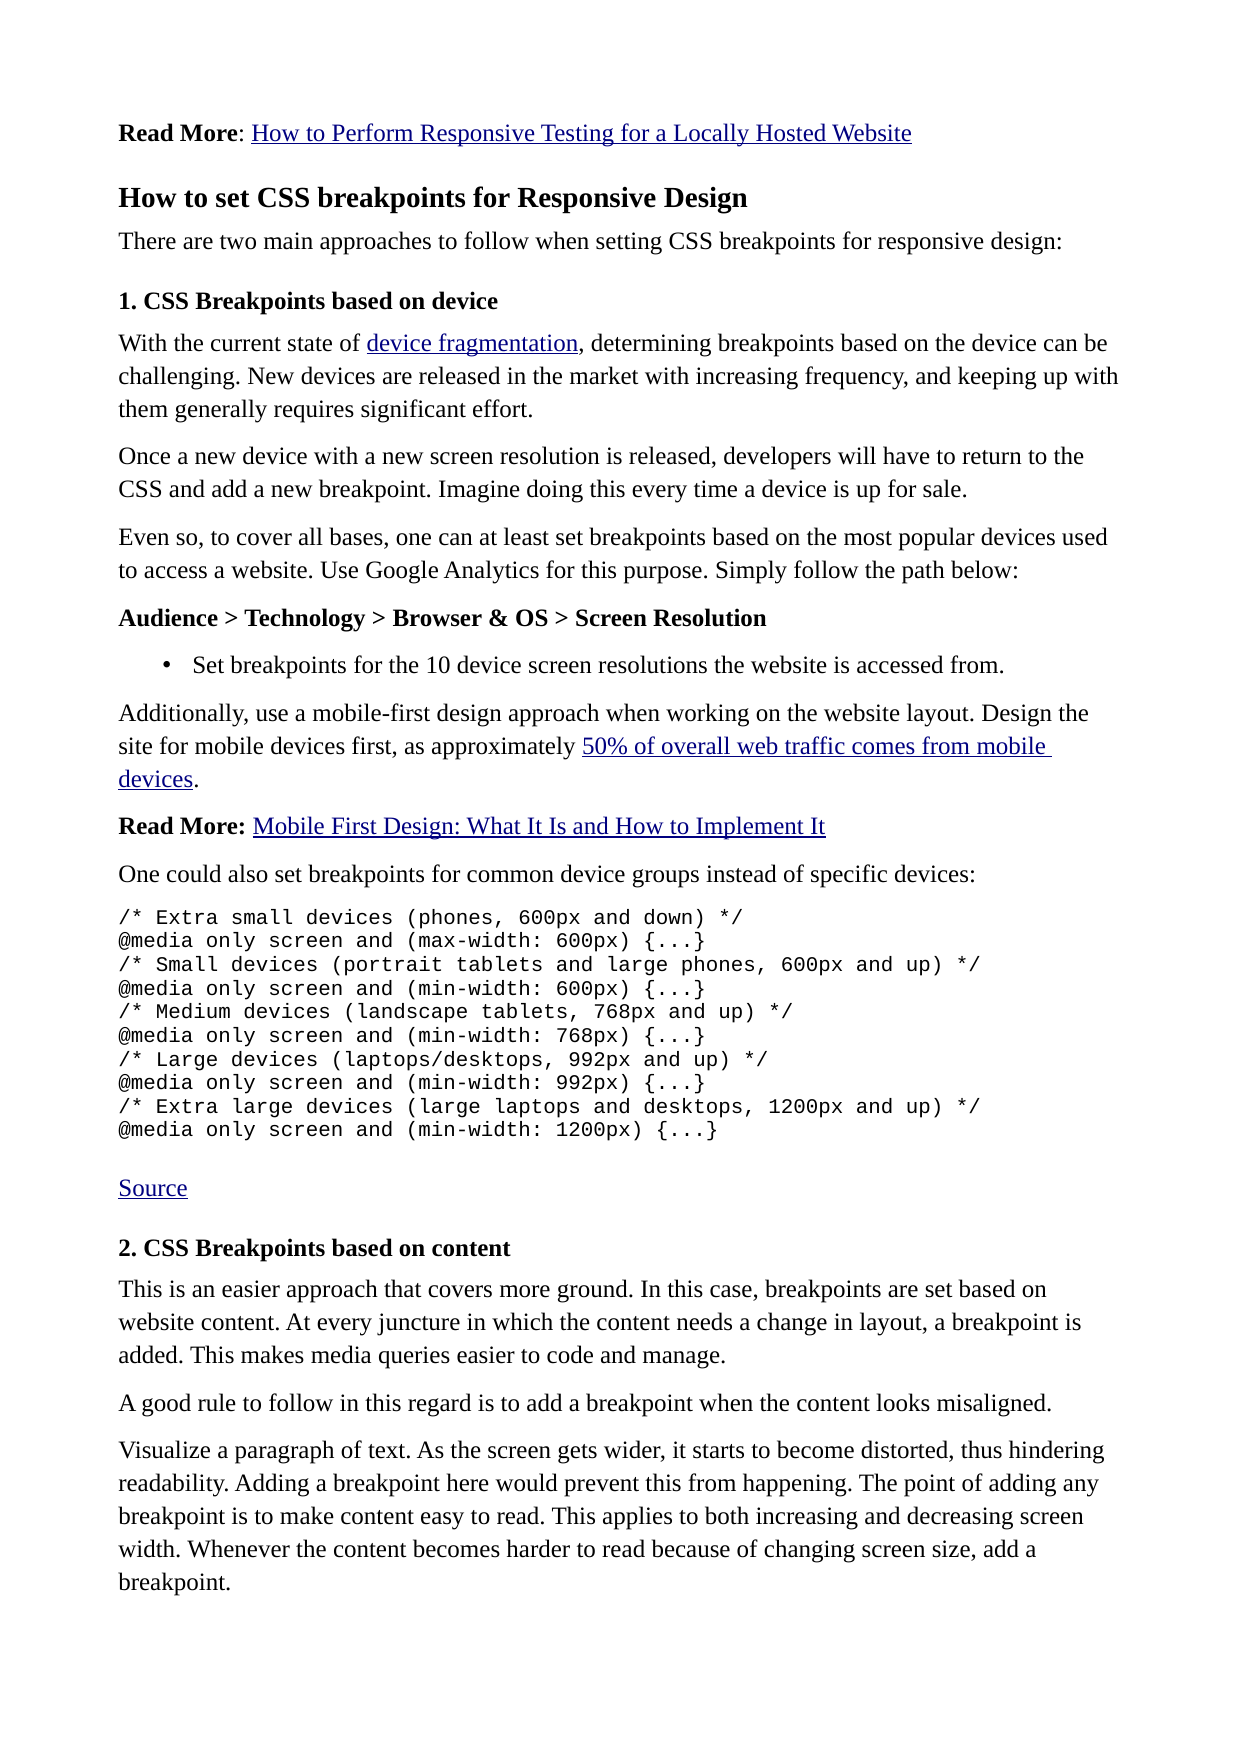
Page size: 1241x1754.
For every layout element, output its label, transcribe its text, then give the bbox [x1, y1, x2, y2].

subtitle How to set CSS breakpoints for Responsive Design [118, 180, 1122, 214]
text @media only screen and (max-width: 600px) {...} [118, 930, 1122, 954]
text @media only screen and (min-width: 768px) {...} [118, 1025, 1122, 1048]
text Read More: Mobile First Design: What It Is and How to Implement It [118, 811, 1122, 840]
text Visualize a paragraph of text. As the screen gets wider, it starts to become distorted, thus hindering readability. Adding a breakpoint here would prevent this from happening. The point of adding any breakpoint is to make content easy to read. This applies to both increasing and decreasing screen width. Whenever the content becomes harder to read because of changing screen size, add a breakpoint. [118, 1435, 1122, 1596]
text One could also set breakpoints for common device groups instead of specific devices: [118, 859, 1122, 888]
subtitle 2. CSS Breakpoints based on content [118, 1233, 1122, 1261]
subtitle 1. CSS Breakpoints based on device [118, 286, 1122, 315]
text @media only screen and (min-width: 600px) {...} [118, 978, 1122, 1001]
text Additionally, use a mobile-first design approach when working on the website layout. Design the site for mobile devices first, as approximately 50% of overall web traffic comes from mobile devices. [118, 698, 1122, 793]
text With the current state of device fragmentation, determining breakpoints based on the device can be challenging. New devices are released in the market with increasing frequency, and keeping up with them generally requires significant effort. [118, 328, 1122, 422]
text Audience > Technology > Browser & OS > Screen Resolution [118, 603, 1122, 631]
text /* Extra large devices (large laptops and desktops, 1200px and up) */ [118, 1096, 1122, 1119]
text /* Large devices (laptops/desktops, 992px and up) */ [118, 1048, 1122, 1072]
text This is an easier approach that covers more ground. In this case, breakpoints are set based on website content. At every juncture in which the content needs a change in layout, a breakpoint is added. This makes media queries easier to code and manage. [118, 1274, 1122, 1369]
text /* Extra small devices (phones, 600px and down) */ [118, 907, 1122, 930]
text /* Medium devices (landscape tablets, 768px and up) */ [118, 1001, 1122, 1025]
text Read More: How to Perform Responsive Testing for a Locally Hosted Website [118, 118, 1122, 147]
text @media only screen and (min-width: 992px) {...} [118, 1072, 1122, 1096]
text /* Small devices (portrait tablets and large phones, 600px and up) */ [118, 954, 1122, 978]
text Even so, to cover all bases, one can at least set breakpoints based on the most popular devices used to access a website. Use Google Analytics for this purpose. Simply follow the path below: [118, 522, 1122, 584]
text @media only screen and (min-width: 1200px) {...} [118, 1119, 1122, 1143]
text Once a new device with a new screen resolution is released, developers will have to return to the CSS and add a new breakpoint. Imagine doing this every time a device is up for sale. [118, 441, 1122, 503]
text Source [118, 1173, 1122, 1201]
text There are two main approaches to follow when setting CSS breakpoints for responsive design: [118, 226, 1122, 255]
list Set breakpoints for the 10 device screen resolutions the website is accessed from. [162, 650, 1122, 679]
text A good rule to follow in this regard is to add a breakpoint when the content looks misaligned. [118, 1388, 1122, 1416]
